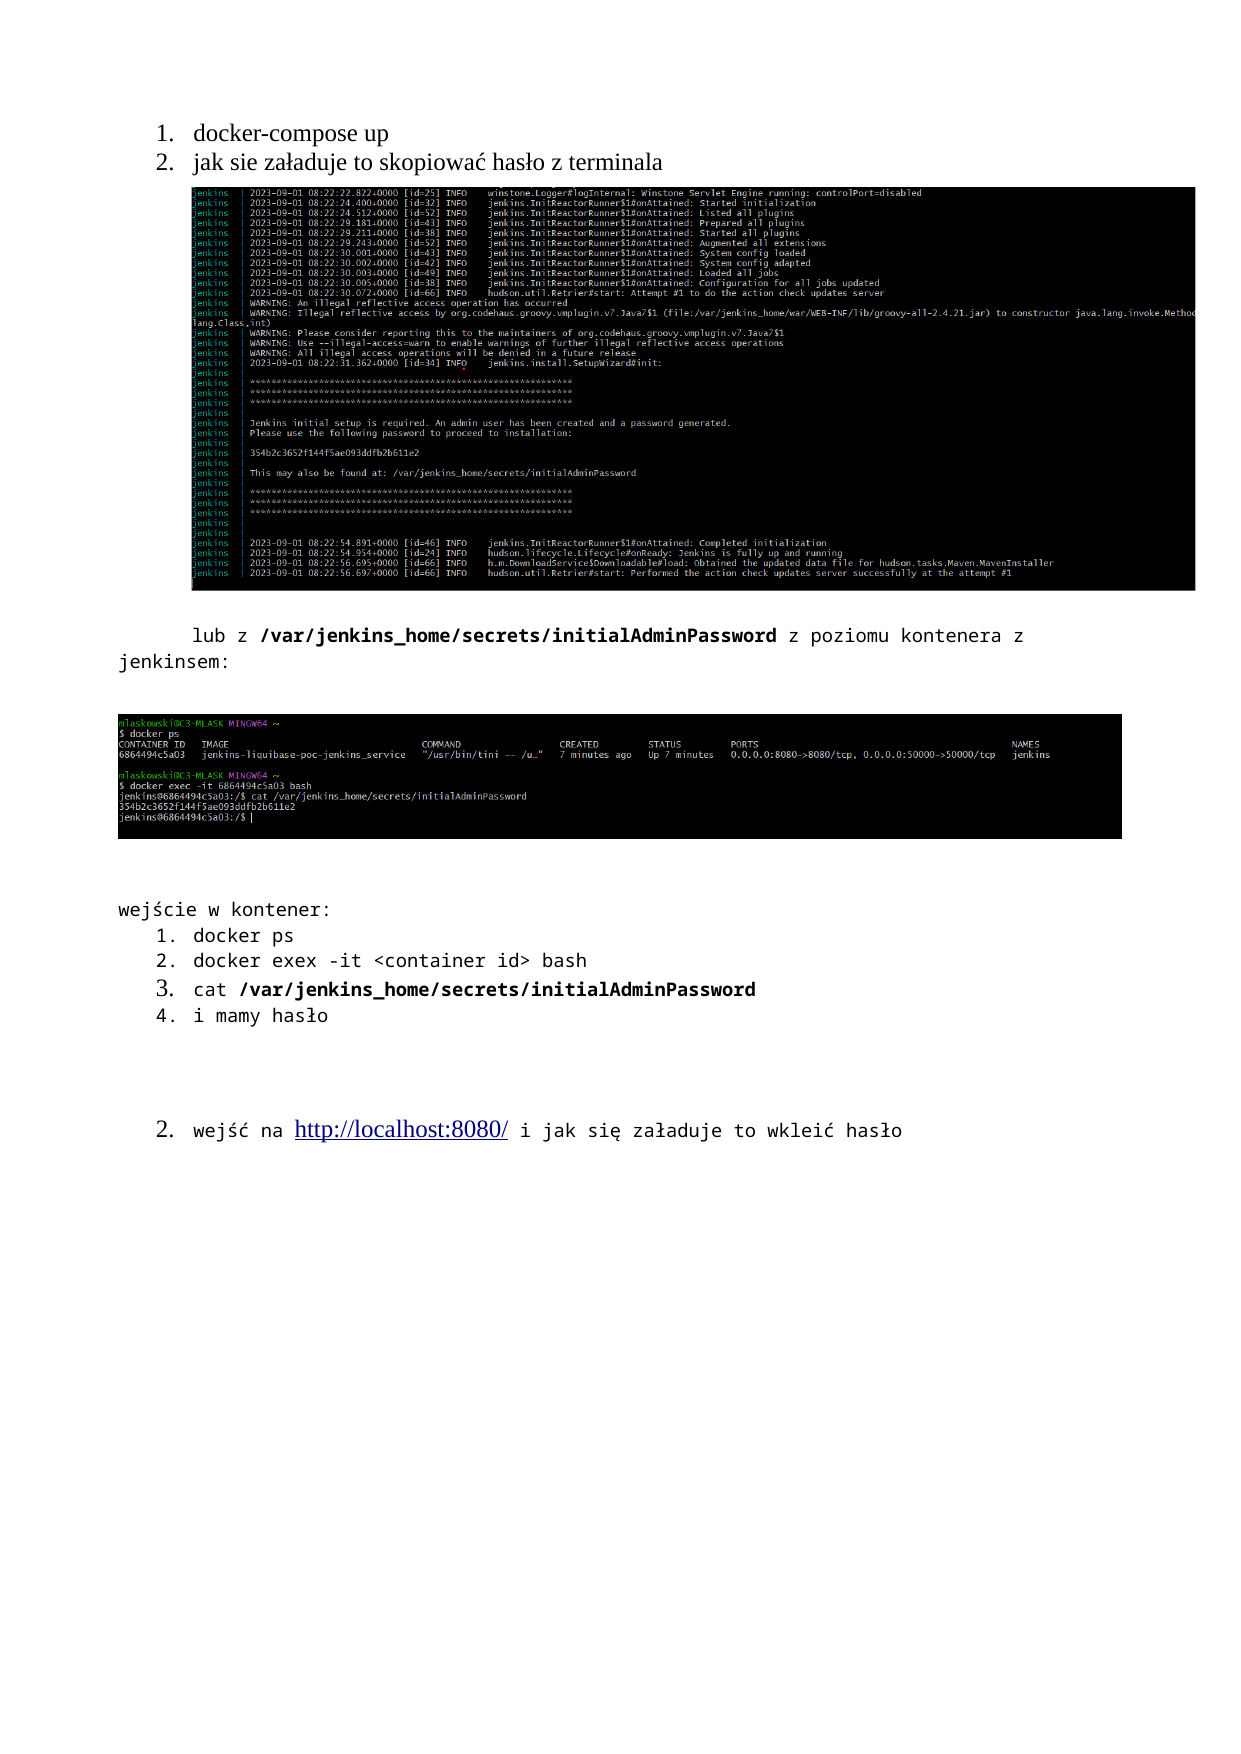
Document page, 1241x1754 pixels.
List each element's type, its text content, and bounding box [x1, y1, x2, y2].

list docker ps [156, 922, 1122, 948]
list jak sie załaduje to skopiować hasło z terminala [156, 147, 1122, 619]
list i mamy hasło [156, 1002, 1122, 1027]
picture [191, 187, 1196, 591]
text lub z /var/jenkins_home/secrets/initialAdminPassword z poziomu kontenera z jenkinsem: [118, 619, 1122, 702]
list docker-compose up [156, 118, 1122, 147]
list wejść na http://localhost:8080/ i jak się załaduje to wkleić hasło [156, 1114, 1122, 1142]
picture [118, 714, 1122, 839]
text wejście w kontener: [118, 897, 1122, 922]
list cat /var/jenkins_home/secrets/initialAdminPassword [156, 973, 1122, 1002]
list docker exex -it <container id> bash [156, 948, 1122, 973]
